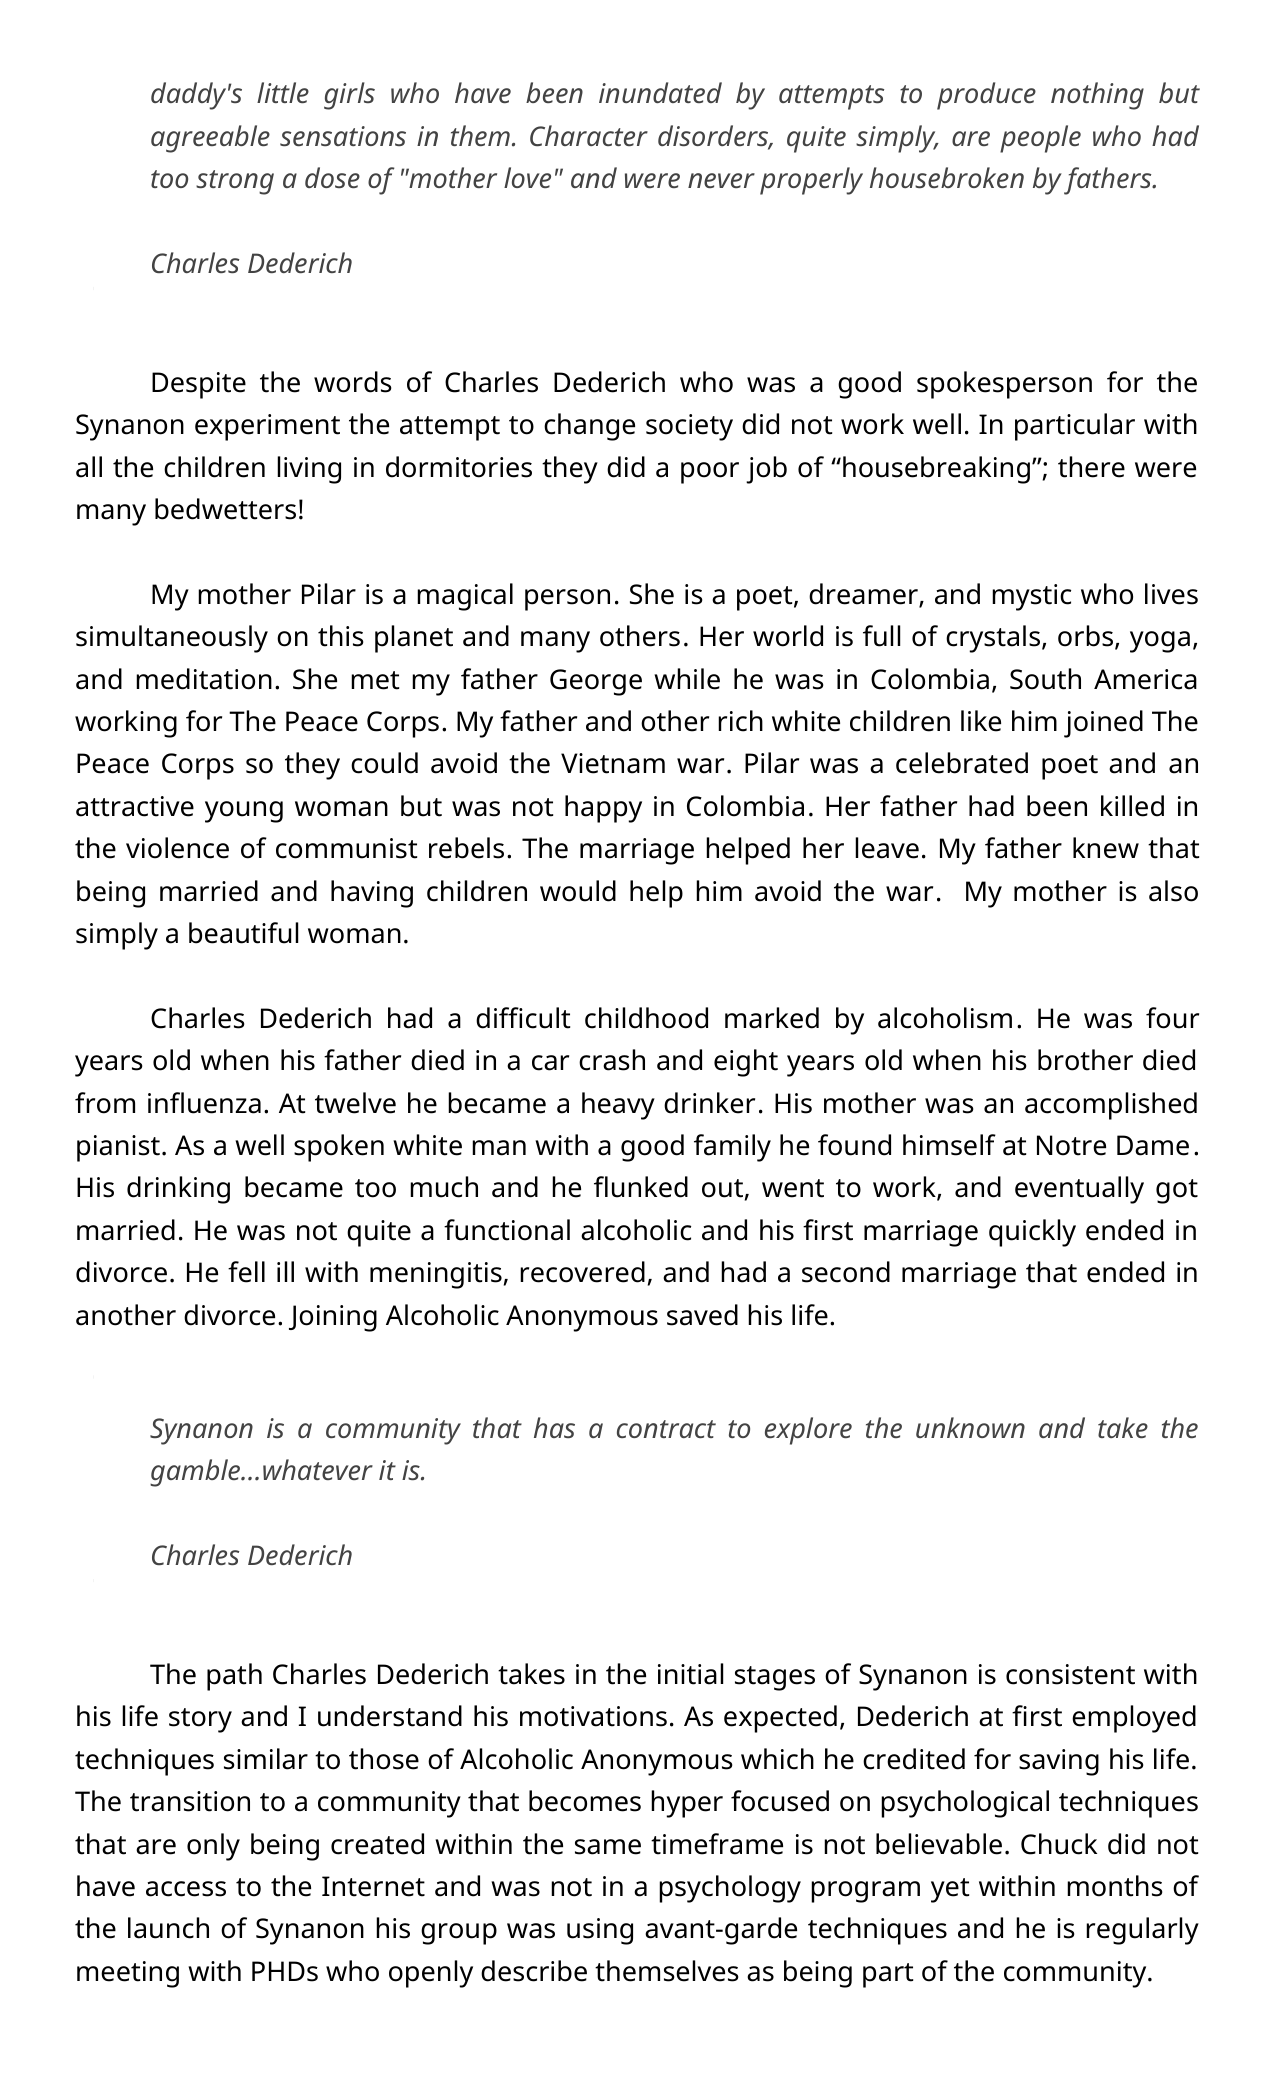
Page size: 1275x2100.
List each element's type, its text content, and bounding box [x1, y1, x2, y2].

text Charles Dederich [150, 244, 1200, 281]
text Despite the words of Charles Dederich who was a good spokesperson for the Synanon experiment the attempt to change society did not work well. In particular with all the children living in dormitories they did a poor job of “housebreaking”; there were many bedwetters! [75, 363, 1200, 527]
text My mother Pilar is a magical person. She is a poet, dreamer, and mystic who lives simultaneously on this planet and many others. Her world is full of crystals, orbs, yoga, and meditation. She met my father George while he was in Colombia, South America working for The Peace Corps. My father and other rich white children like him joined The Peace Corps so they could avoid the Vietnam war. Pilar was a celebrated poet and an attractive young woman but was not happy in Colombia. Her father had been killed in the violence of communist rebels. The marriage helped her leave. My father knew that being married and having children would help him avoid the war. My mother is also simply a beautiful woman. [75, 575, 1200, 951]
text Charles Dederich [150, 1537, 1200, 1573]
text daddy's little girls who have been inundated by attempts to produce nothing but agreeable sensations in them. Character disorders, quite simply, are people who had too strong a dose of "mother love" and were never properly housebroken by fathers. [150, 75, 1200, 197]
text Charles Dederich had a difficult childhood marked by alcoholism. He was four years old when his father died in a car crash and eight years old when his brother died from influenza. At twelve he became a heavy drinker. His mother was an accomplished pianist. As a well spoken white man with a good family he found himself at Notre Dame. His drinking became too much and he flunked out, went to work, and eventually got married. He was not quite a functional alcoholic and his first marriage quickly ended in divorce. He fell ill with meningitis, recovered, and had a second marriage that ended in another divorce. Joining Alcoholic Anonymous saved his life. [75, 999, 1200, 1333]
text Synanon is a community that has a contract to explore the unknown and take the gamble...whatever it is. [150, 1409, 1200, 1489]
text The path Charles Dederich takes in the initial stages of Synanon is consistent with his life story and I understand his motivations. As expected, Dederich at first employed techniques similar to those of Alcoholic Anonymous which he credited for saving his life. The transition to a community that becomes hyper focused on psychological techniques that are only being created within the same timeframe is not believable. Chuck did not have access to the Internet and was not in a psychology program yet within months of the launch of Synanon his group was using avant-garde techniques and he is regularly meeting with PHDs who openly describe themselves as being part of the community. [75, 1656, 1200, 1989]
